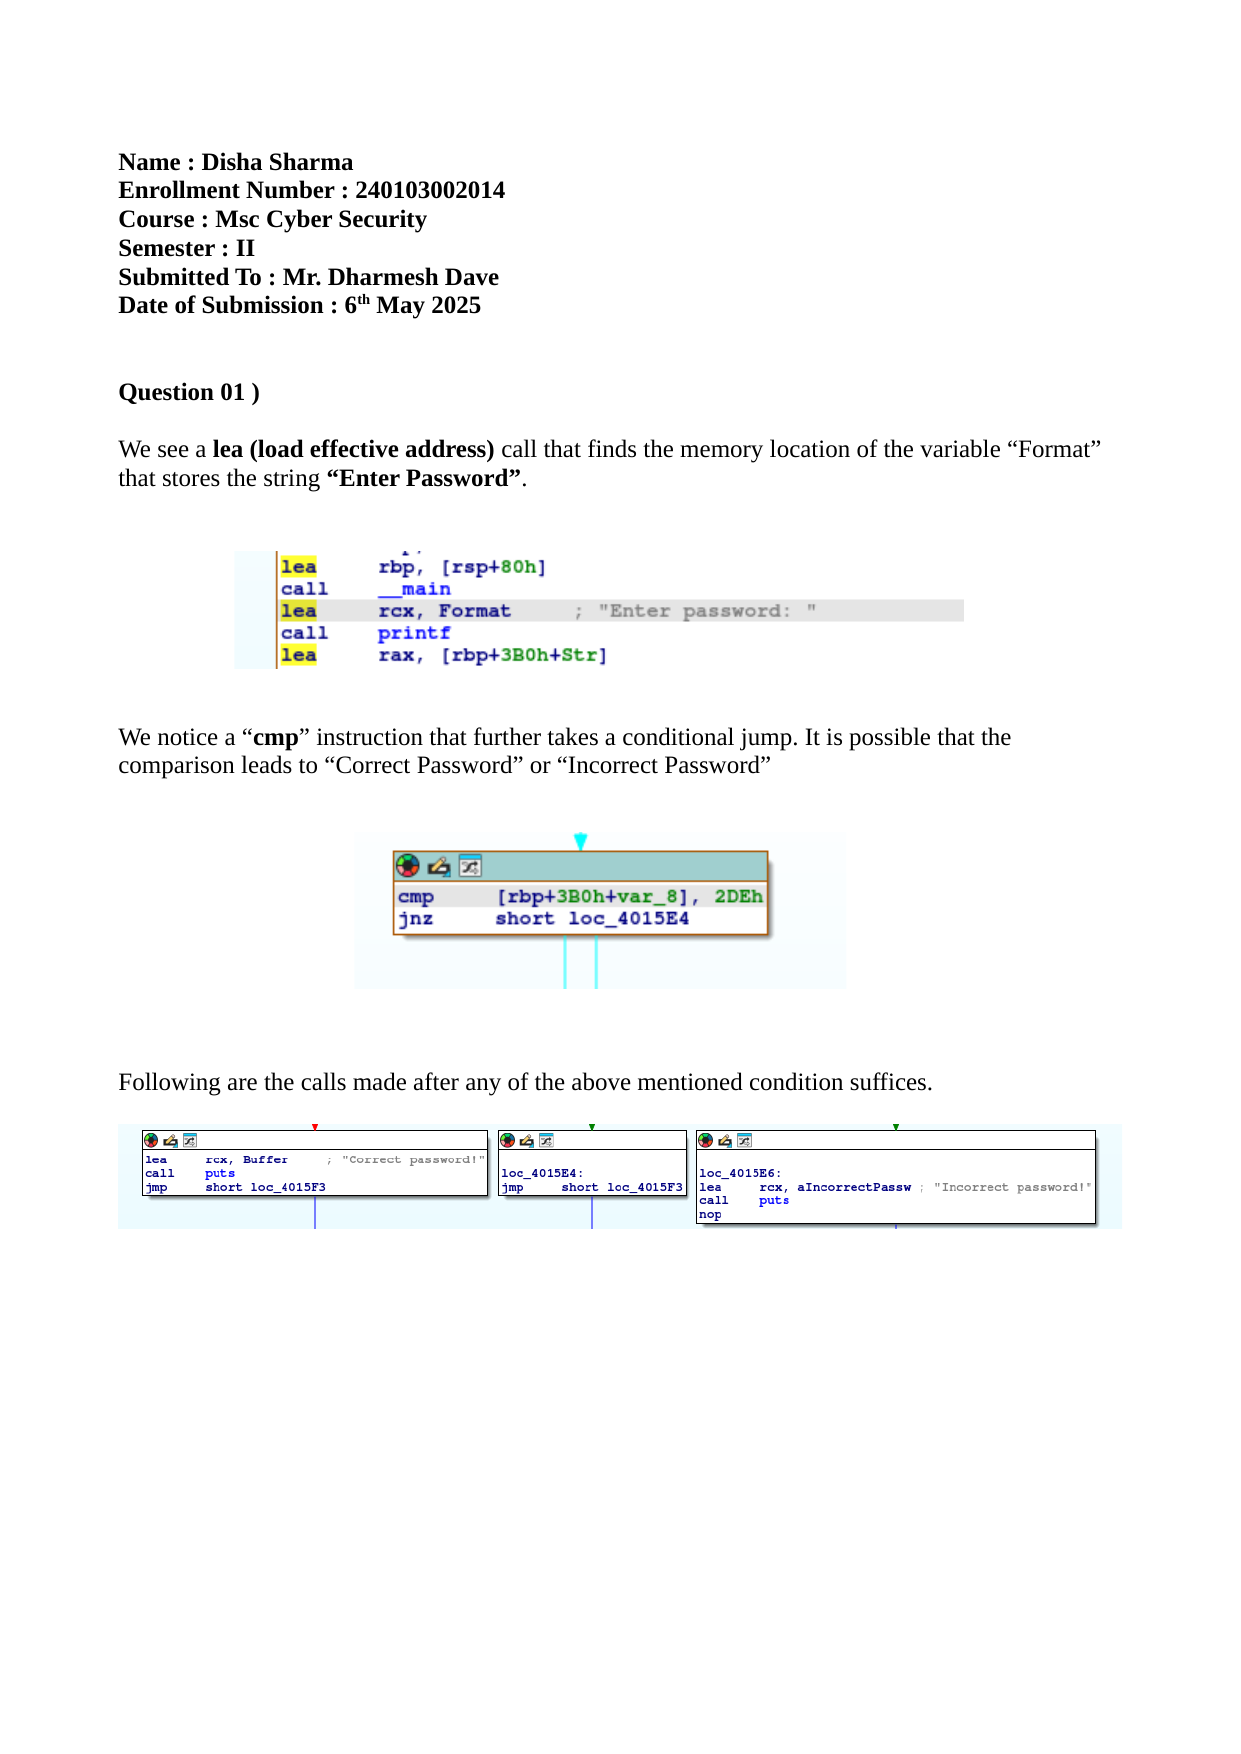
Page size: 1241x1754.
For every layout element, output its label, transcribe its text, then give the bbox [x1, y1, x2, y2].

text Question 01 ) [118, 377, 1122, 406]
text Following are the calls made after any of the above mentioned condition suffices. [118, 1067, 1122, 1096]
text Name : Disha Sharma [118, 147, 1122, 176]
text Date of Submission : 6th May 2025 [118, 291, 1122, 319]
picture [118, 1124, 1123, 1229]
text Course : Msc Cyber Security [118, 204, 1122, 233]
picture [234, 551, 964, 669]
text We see a lea (load effective address) call that finds the memory location of the variable “Format” that stores the string “Enter Password”. [118, 434, 1122, 492]
text Semester : II [118, 233, 1122, 262]
picture [354, 832, 847, 989]
text We notice a “cmp” instruction that further takes a conditional jump. It is possible that the comparison leads to “Correct Password” or “Incorrect Password” [118, 722, 1122, 1009]
text Enrollment Number : 240103002014 [118, 176, 1122, 204]
text Submitted To : Mr. Dharmesh Dave [118, 262, 1122, 291]
